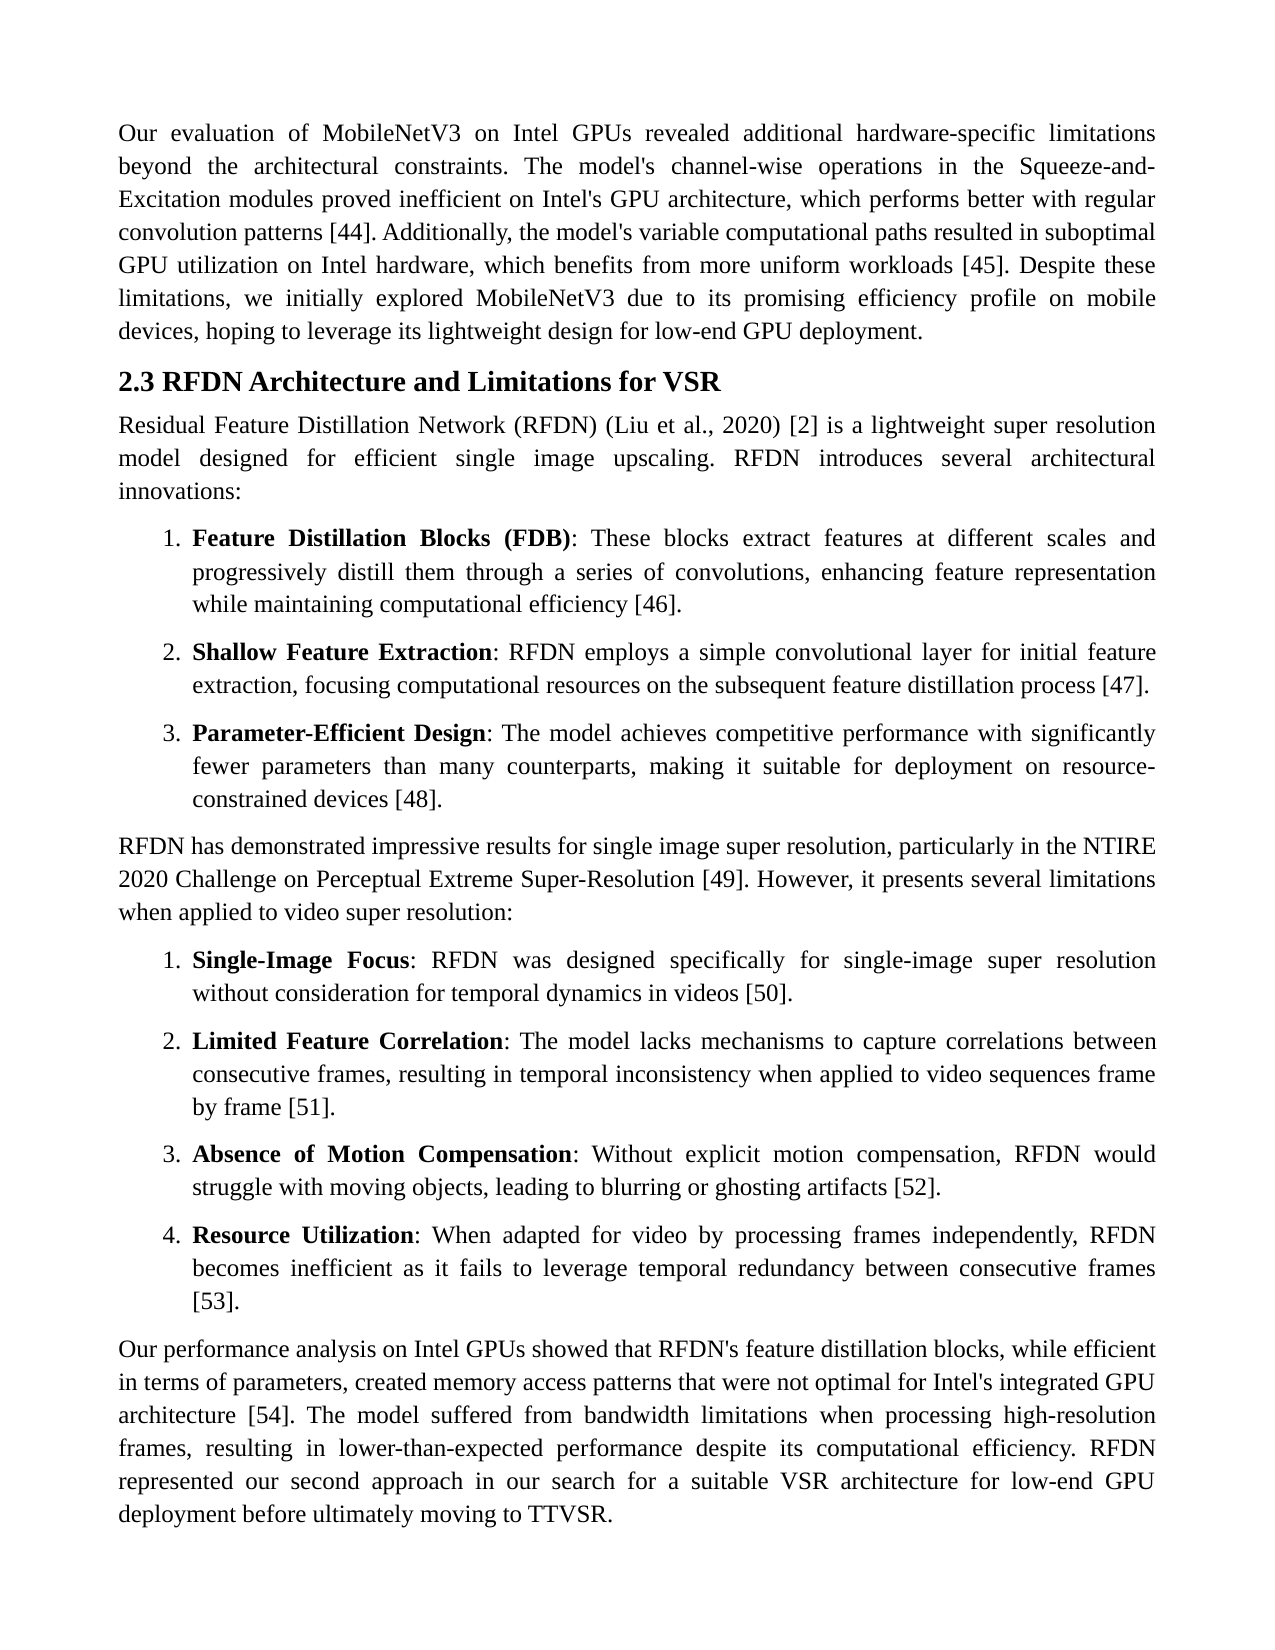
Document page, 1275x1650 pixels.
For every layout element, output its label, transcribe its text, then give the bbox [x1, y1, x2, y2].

list Feature Distillation Blocks (FDB): These blocks extract features at different scales and progressively distill them through a series of convolutions, enhancing feature representation while maintaining computational efficiency [46]. [162, 523, 1157, 618]
text Residual Feature Distillation Network (RFDN) (Liu et al., 2020) [2] is a lightweight super resolution model designed for efficient single image upscaling. RFDN introduces several architectural innovations: [118, 410, 1157, 505]
text RFDN has demonstrated impressive results for single image super resolution, particularly in the NTIRE 2020 Challenge on Perceptual Extreme Super-Resolution [49]. However, it presents several limitations when applied to video super resolution: [118, 831, 1157, 926]
list Shallow Feature Extraction: RFDN employs a simple convolutional layer for initial feature extraction, focusing computational resources on the subsequent feature distillation process [47]. [162, 637, 1157, 699]
list Absence of Motion Compensation: Without explicit motion compensation, RFDN would struggle with moving objects, leading to blurring or ghosting artifacts [52]. [162, 1139, 1157, 1201]
subtitle 2.3 RFDN Architecture and Limitations for VSR [118, 364, 1157, 397]
text Our performance analysis on Intel GPUs showed that RFDN's feature distillation blocks, while efficient in terms of parameters, created memory access patterns that were not optimal for Intel's integrated GPU architecture [54]. The model suffered from bandwidth limitations when processing high-resolution frames, resulting in lower-than-expected performance despite its computational efficiency. RFDN represented our second approach in our search for a suitable VSR architecture for low-end GPU deployment before ultimately moving to TTVSR. [118, 1334, 1157, 1527]
list Limited Feature Correlation: The model lacks mechanisms to capture correlations between consecutive frames, resulting in temporal inconsistency when applied to video sequences frame by frame [51]. [162, 1026, 1157, 1121]
list Parameter-Efficient Design: The model achieves competitive performance with significantly fewer parameters than many counterparts, making it suitable for deployment on resource-constrained devices [48]. [162, 718, 1157, 813]
list Resource Utilization: When adapted for video by processing frames independently, RFDN becomes inefficient as it fails to leverage temporal redundancy between consecutive frames [53]. [162, 1220, 1157, 1315]
list Single-Image Focus: RFDN was designed specifically for single-image super resolution without consideration for temporal dynamics in videos [50]. [162, 945, 1157, 1007]
text Our evaluation of MobileNetV3 on Intel GPUs revealed additional hardware-specific limitations beyond the architectural constraints. The model's channel-wise operations in the Squeeze-and-Excitation modules proved inefficient on Intel's GPU architecture, which performs better with regular convolution patterns [44]. Additionally, the model's variable computational paths resulted in suboptimal GPU utilization on Intel hardware, which benefits from more uniform workloads [45]. Despite these limitations, we initially explored MobileNetV3 due to its promising efficiency profile on mobile devices, hoping to leverage its lightweight design for low-end GPU deployment. [118, 118, 1157, 345]
